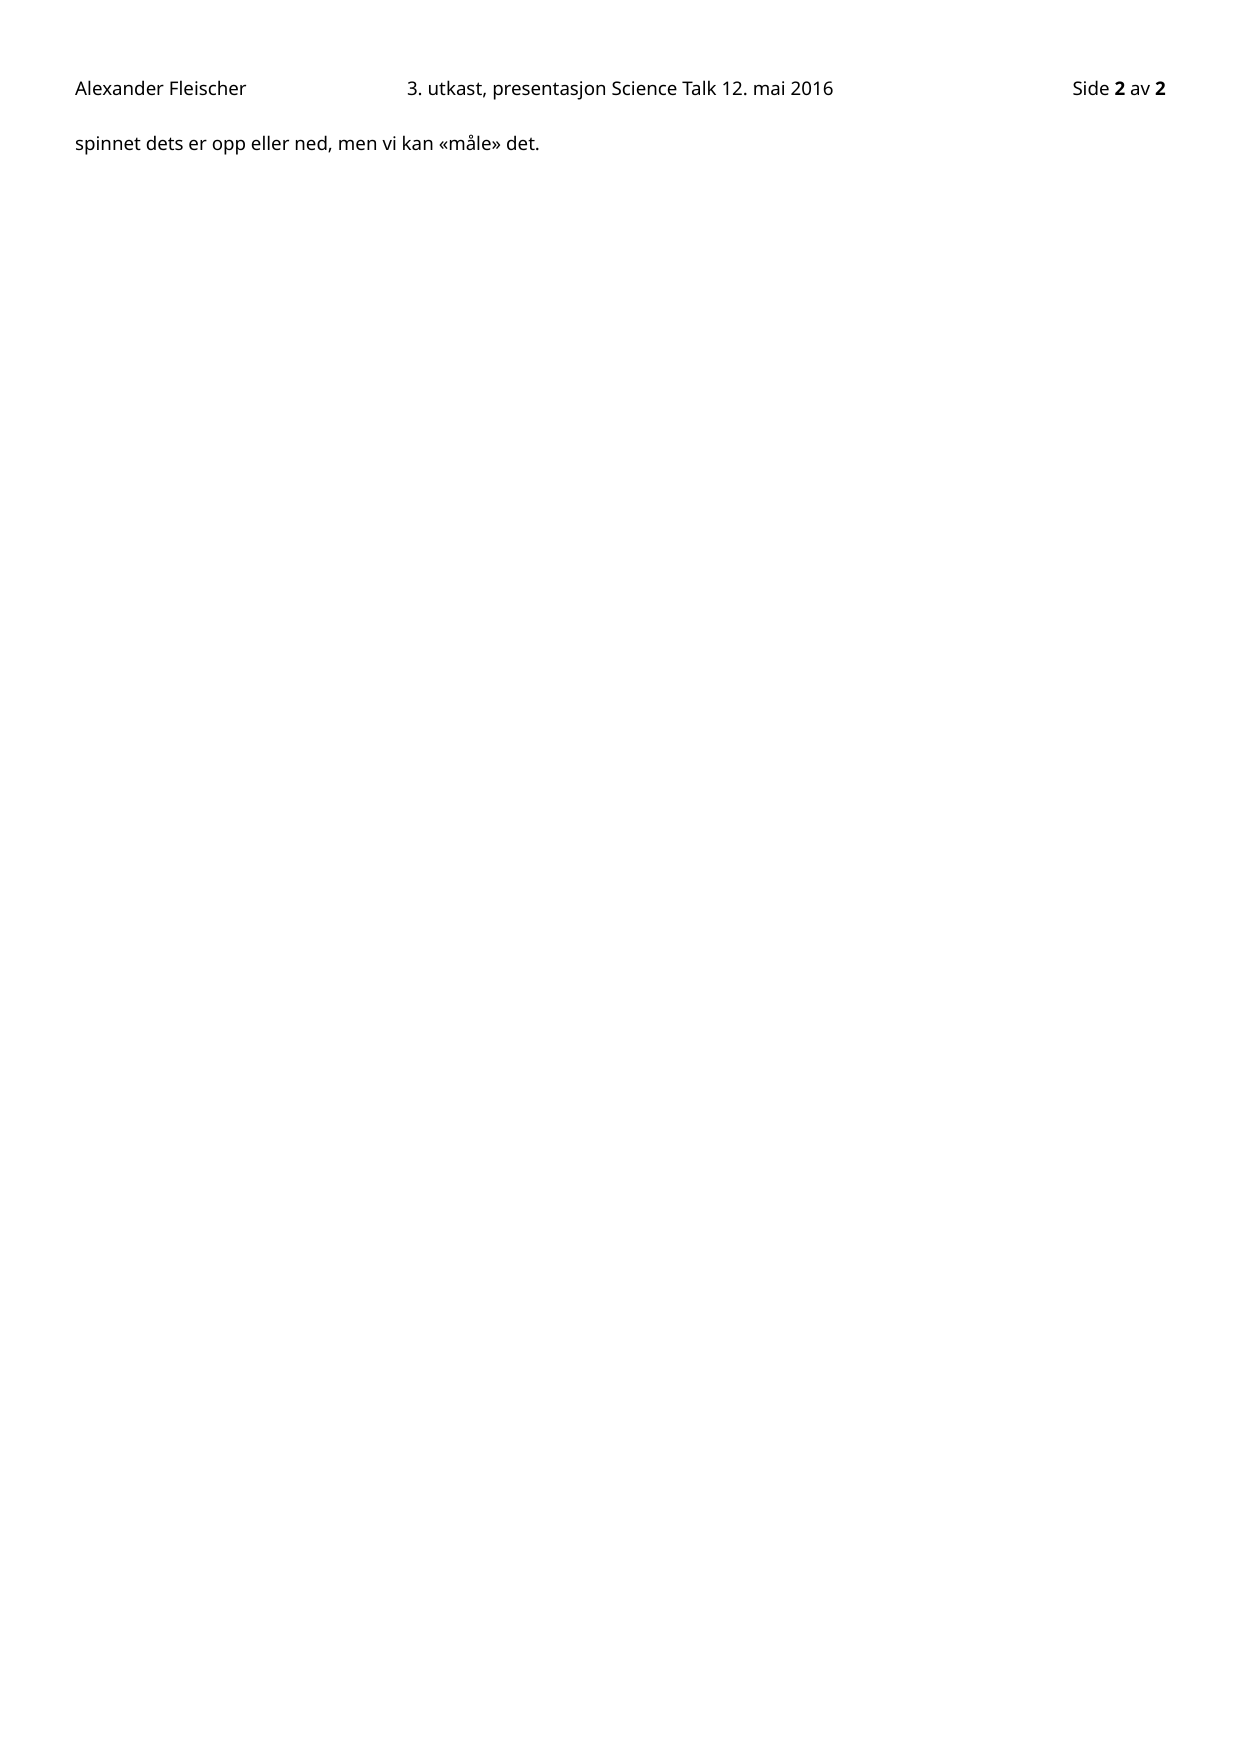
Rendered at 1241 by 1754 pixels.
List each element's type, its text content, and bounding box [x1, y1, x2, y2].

text spinnet dets er opp eller ned, men vi kan «måle» det. [75, 130, 1166, 156]
